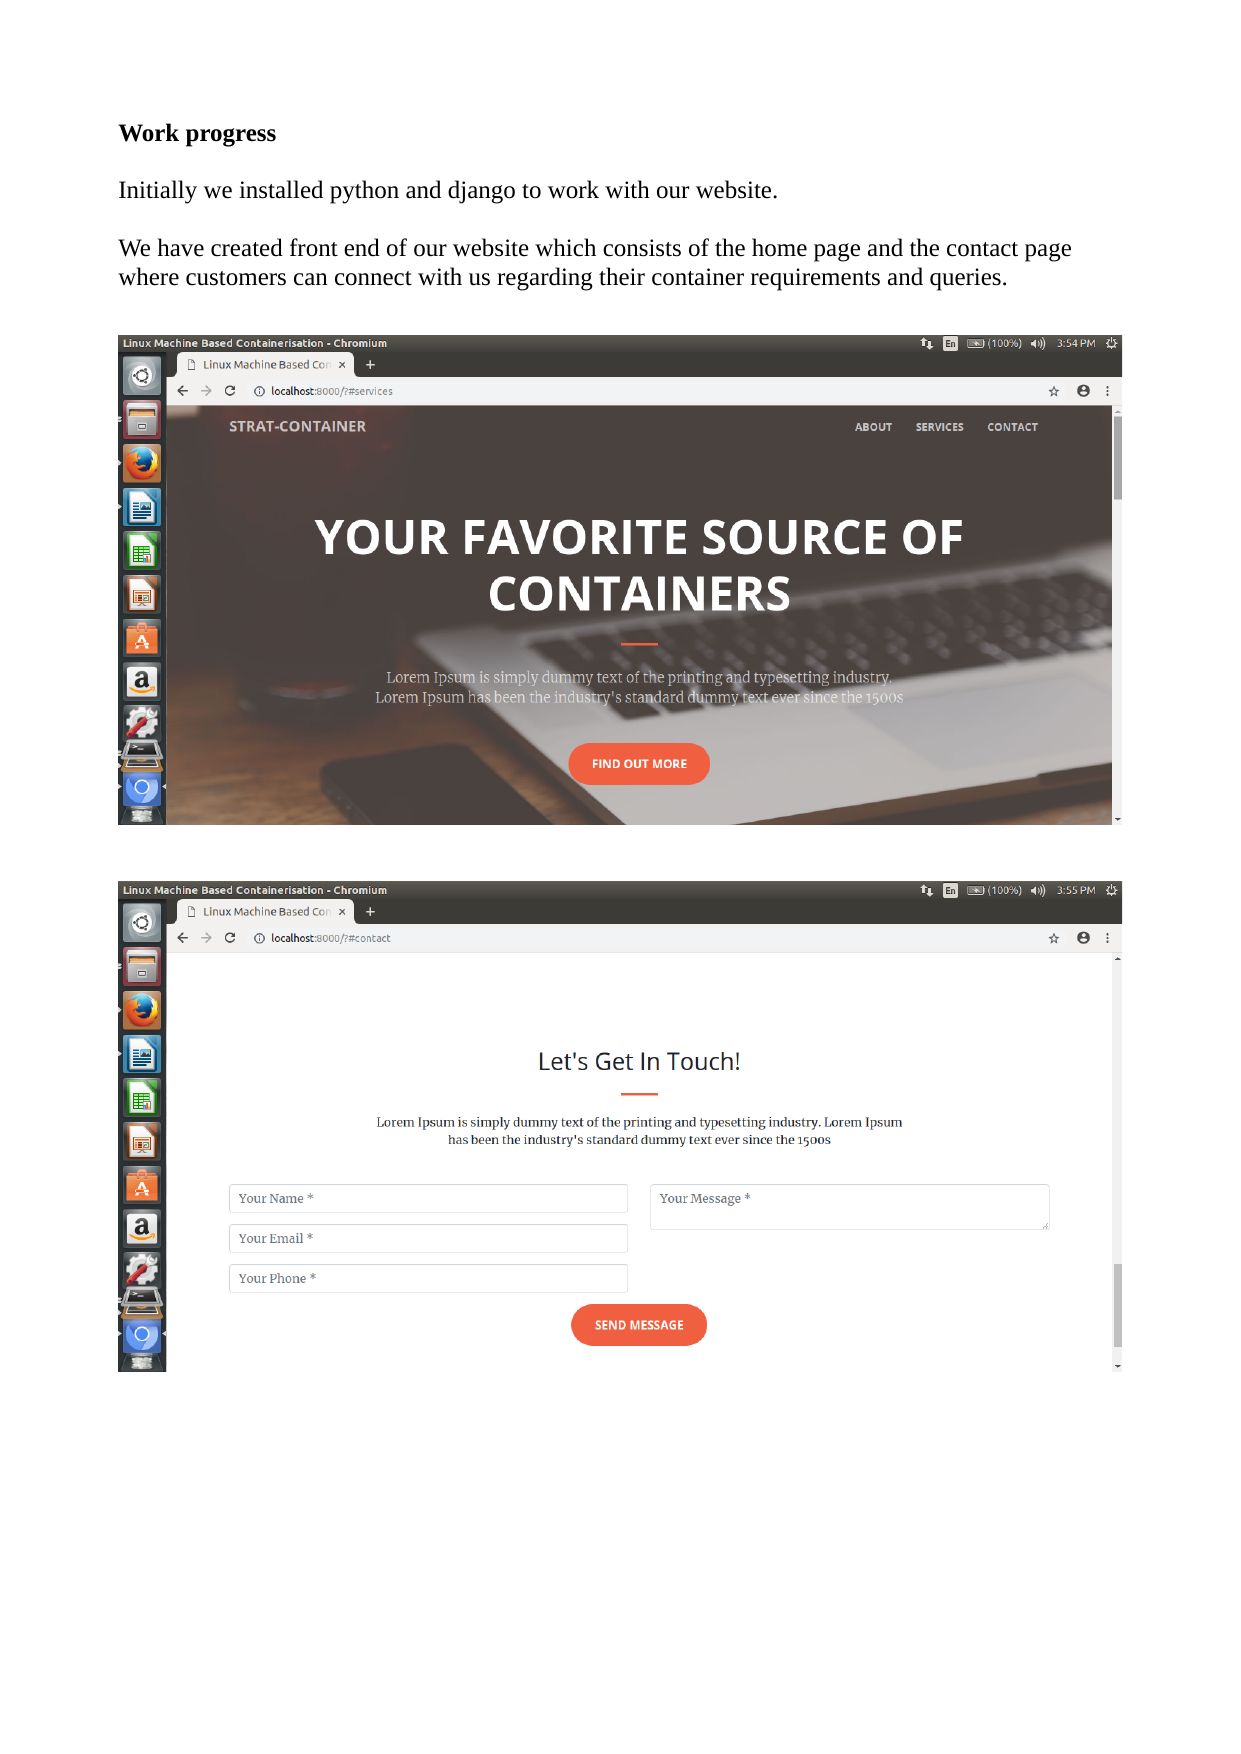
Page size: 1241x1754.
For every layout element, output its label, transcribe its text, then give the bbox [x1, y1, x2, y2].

text Initially we installed python and django to work with our website. [118, 176, 1122, 204]
picture [118, 335, 1123, 825]
text We have created front end of our website which consists of the home page and the contact page where customers can connect with us regarding their container requirements and queries. [118, 233, 1122, 291]
text Work progress [118, 118, 1122, 147]
picture [118, 881, 1123, 1372]
